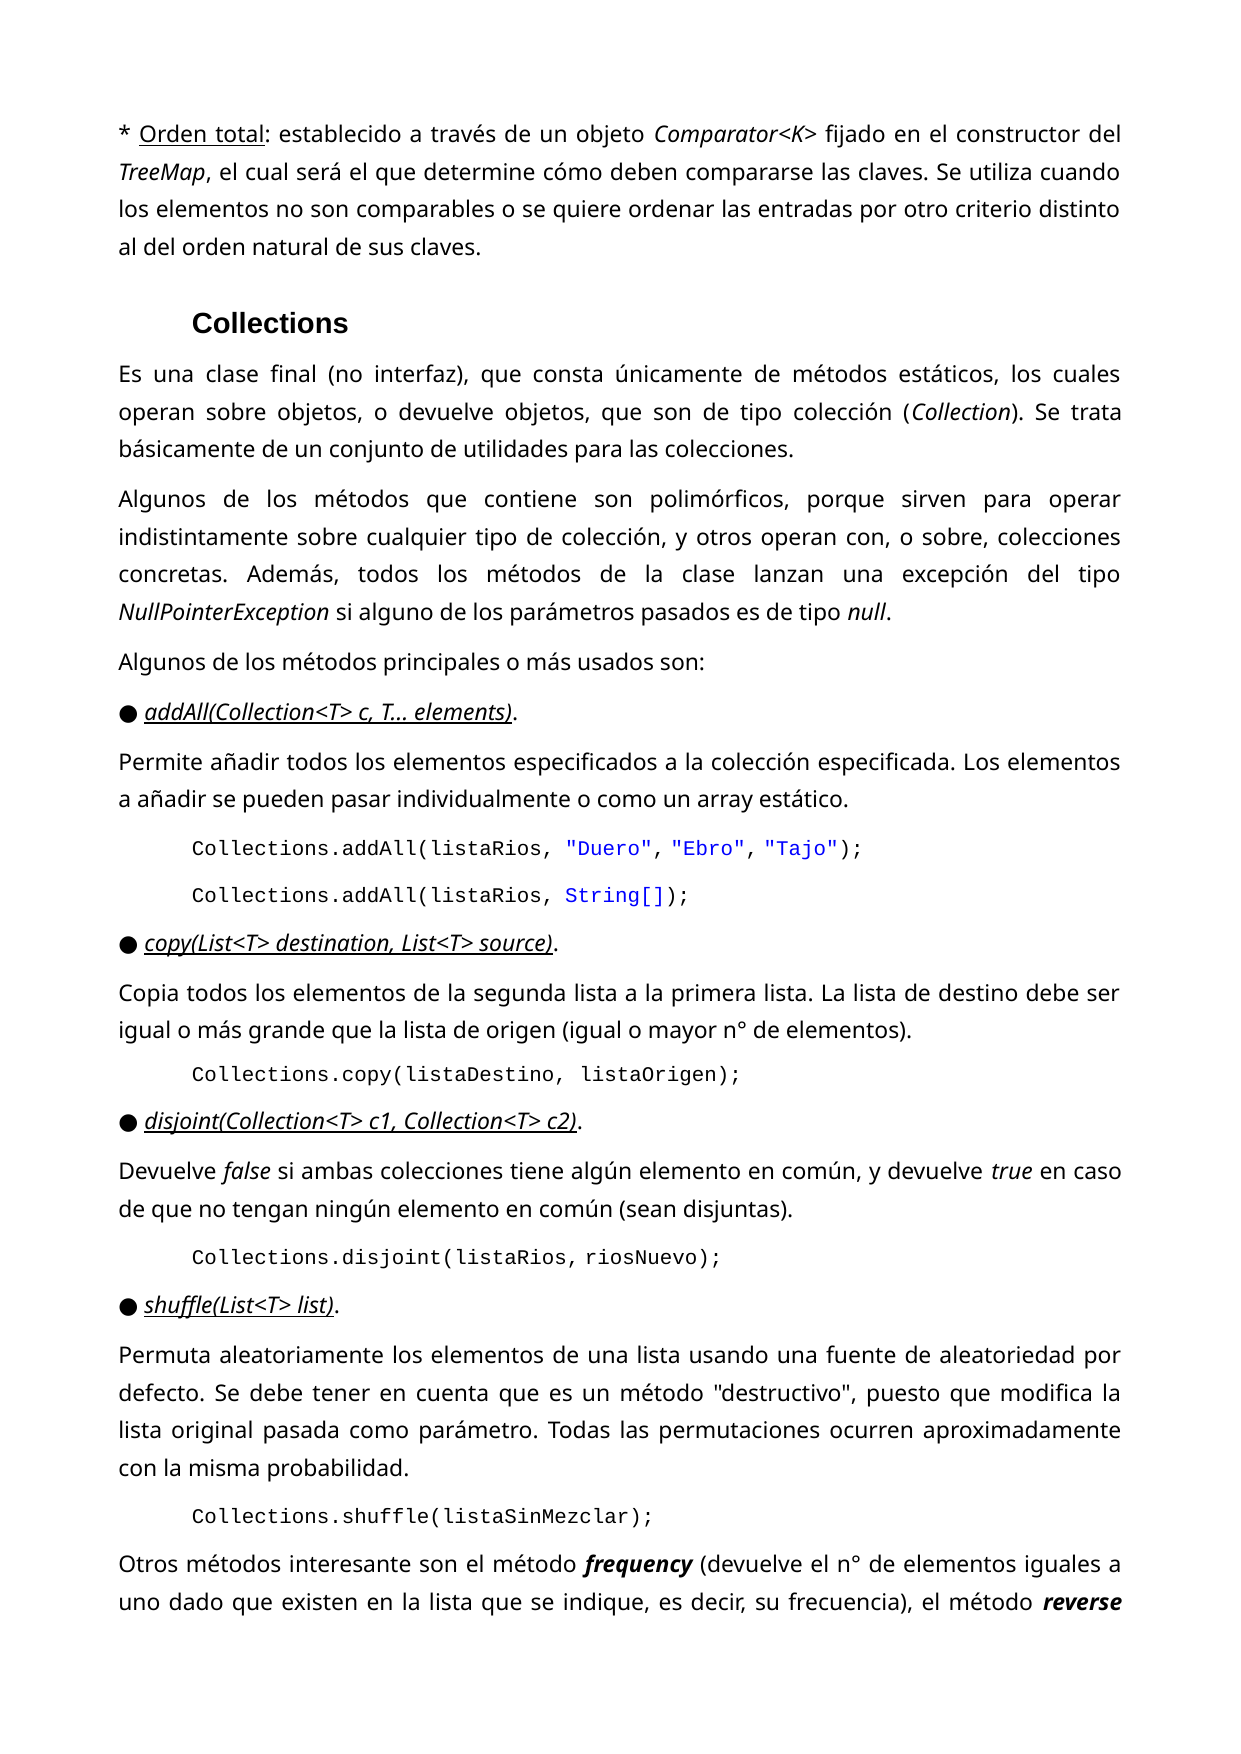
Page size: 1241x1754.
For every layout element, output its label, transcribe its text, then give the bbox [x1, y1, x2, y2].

text ● disjoint(Collection<T> c1, Collection<T> c2). [118, 1105, 1122, 1136]
text Collections.addAll(listaRios, "Duero", "Ebro", "Tajo"); [118, 833, 1122, 862]
subtitle Collections [118, 306, 1122, 339]
text Collections.addAll(listaRios, String[]); [118, 880, 1122, 908]
text ● shuffle(List<T> list). [118, 1289, 1122, 1320]
text Es una clase final (no interfaz), que consta únicamente de métodos estáticos, los cuales operan sobre objetos, o devuelve objetos, que son de tipo colección (Collection). Se trata básicamente de un conjunto de utilidades para las colecciones. [118, 358, 1122, 464]
text Permite añadir todos los elementos especificados a la colección especificada. Los elementos a añadir se pueden pasar individualmente o como un array estático. [118, 746, 1122, 814]
text Collections.disjoint(listaRios, riosNuevo); [118, 1242, 1122, 1271]
text Collections.copy(listaDestino, listaOrigen); [118, 1064, 1122, 1088]
text Permuta aleatoriamente los elementos de una lista usando una fuente de aleatoriedad por defecto. Se debe tener en cuenta que es un método "destructivo", puesto que modifica la lista original pasada como parámetro. Todas las permutaciones ocurren aproximadamente con la misma probabilidad. [118, 1339, 1122, 1483]
text Collections.shuffle(listaSinMezclar); [118, 1502, 1122, 1530]
text ● copy(List<T> destination, List<T> source). [118, 927, 1122, 958]
text Devuelve false si ambas colecciones tiene algún elemento en común, y devuelve true en caso de que no tengan ningún elemento en común (sean disjuntas). [118, 1155, 1122, 1224]
text Otros métodos interesante son el método frequency (devuelve el n° de elementos iguales a uno dado que existen en la lista que se indique, es decir, su frecuencia), el método reverse [118, 1548, 1122, 1617]
text * Orden total: establecido a través de un objeto Comparator<K> fijado en el constructor del TreeMap, el cual será el que determine cómo deben compararse las claves. Se utiliza cuando los elementos no son comparables o se quiere ordenar las entradas por otro criterio distinto al del orden natural de sus claves. [118, 118, 1122, 262]
text Algunos de los métodos principales o más usados son: [118, 646, 1122, 677]
text Algunos de los métodos que contiene son polimórficos, porque sirven para operar indistintamente sobre cualquier tipo de colección, y otros operan con, o sobre, colecciones concretas. Además, todos los métodos de la clase lanzan una excepción del tipo NullPointerException si alguno de los parámetros pasados es de tipo null. [118, 483, 1122, 627]
text ● addAll(Collection<T> c, T... elements). [118, 696, 1122, 727]
text Copia todos los elementos de la segunda lista a la primera lista. La lista de destino debe ser igual o más grande que la lista de origen (igual o mayor n° de elementos). [118, 977, 1122, 1045]
